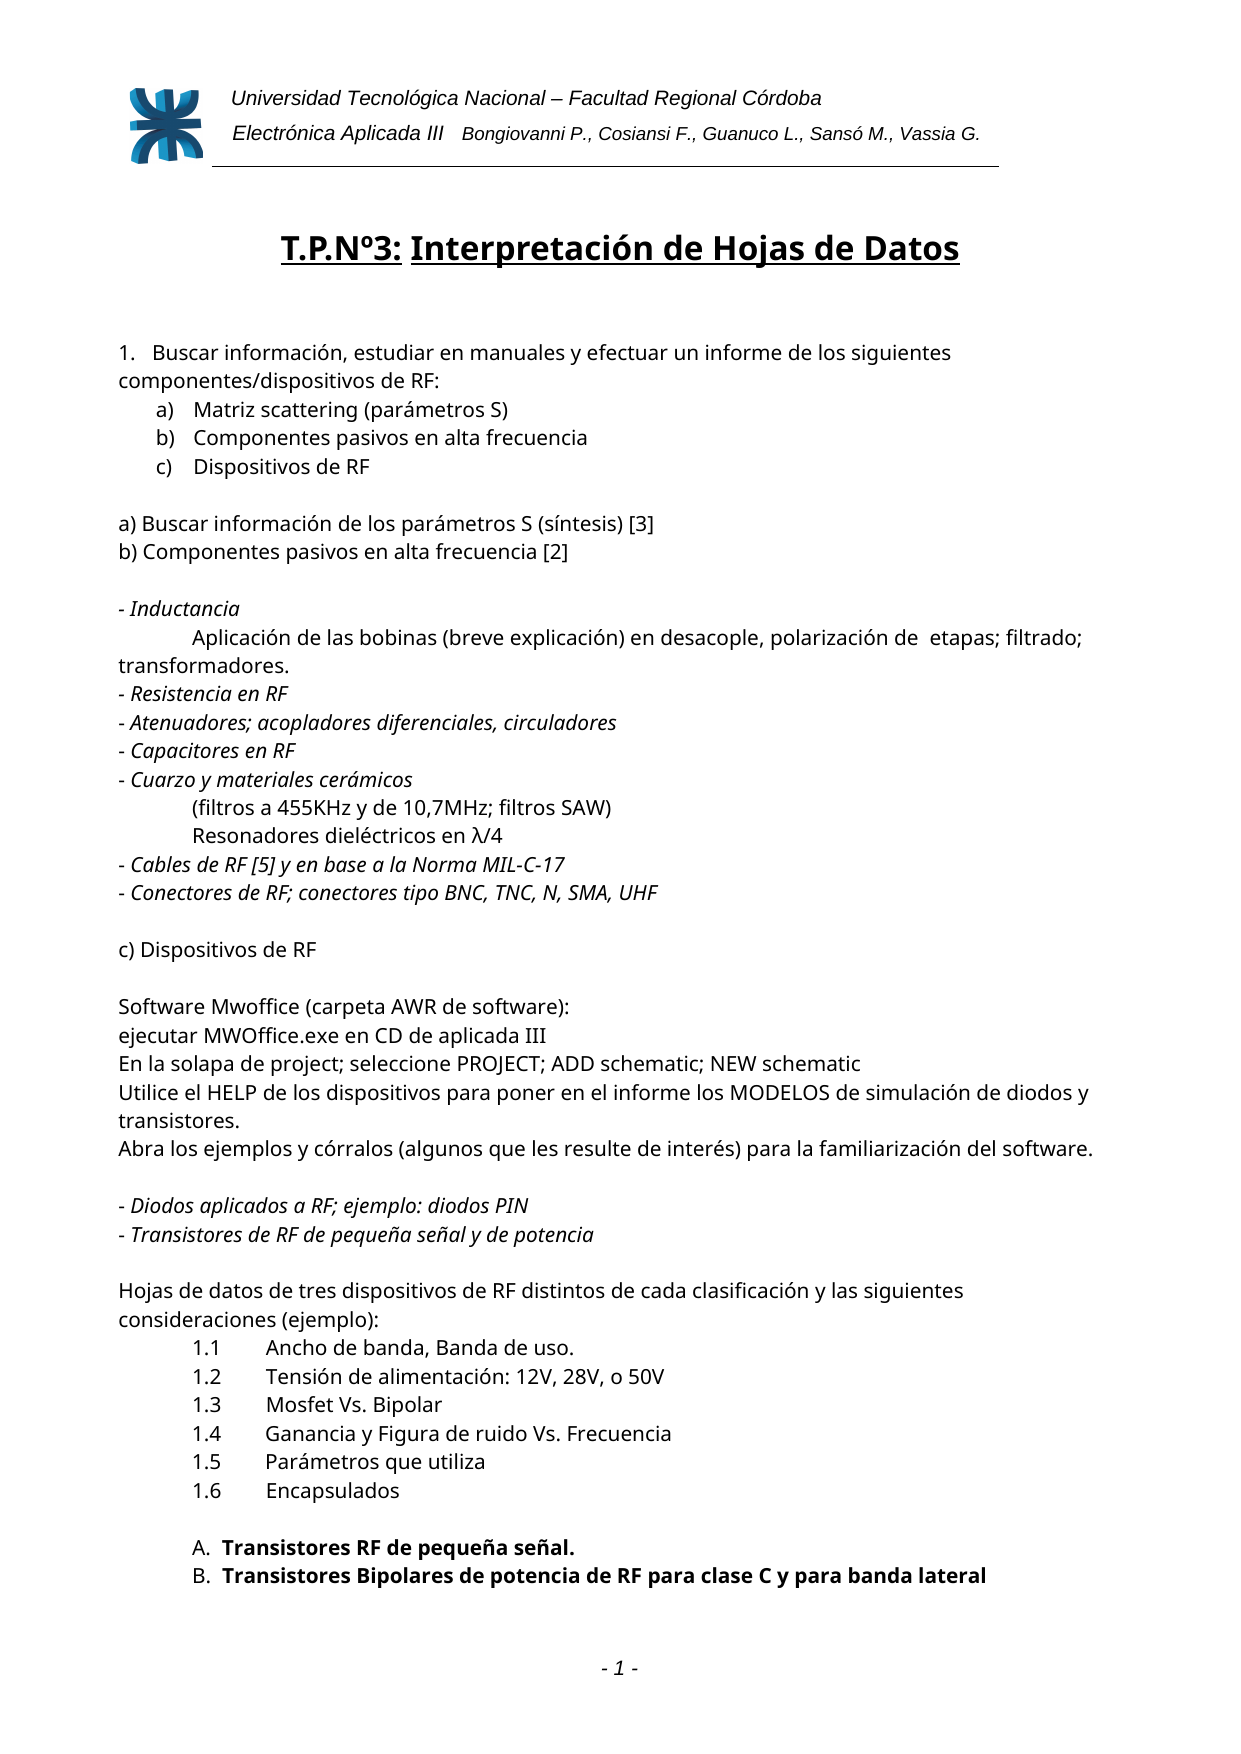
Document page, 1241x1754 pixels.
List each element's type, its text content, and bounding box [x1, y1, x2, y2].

list Ganancia y Figura de ruido Vs. Frecuencia [192, 1419, 1122, 1447]
text T.P.Nº3: Interpretación de Hojas de Datos [118, 225, 1122, 270]
text ejecutar MWOffice.exe en CD de aplicada III [118, 1021, 1122, 1049]
text A. Transistores RF de pequeña señal. [118, 1533, 1122, 1561]
text - Cables de RF [5] y en base a la Norma MIL-C-17 [118, 850, 1122, 878]
list Componentes pasivos en alta frecuencia [156, 423, 1122, 452]
text 1.6 Encapsulados [118, 1476, 1122, 1504]
text 1.3 Mosfet Vs. Bipolar [118, 1390, 1122, 1419]
list Dispositivos de RF [156, 452, 1122, 480]
text a) Buscar información de los parámetros S (síntesis) [3] [118, 509, 1122, 537]
list Matriz scattering (parámetros S) [156, 395, 1122, 423]
text Software Mwoffice (carpeta AWR de software): [118, 992, 1122, 1021]
text Utilice el HELP de los dispositivos para poner en el informe los MODELOS de simulación de diodos y transistores. [118, 1078, 1122, 1134]
list Parámetros que utiliza [192, 1447, 1122, 1476]
text Aplicación de las bobinas (breve explicación) en desacople, polarización de etapas; filtrado; transformadores. [118, 623, 1122, 679]
text Abra los ejemplos y córralos (algunos que les resulte de interés) para la familiarización del software. [118, 1134, 1122, 1163]
subtitle - Resistencia en RF [118, 679, 1122, 708]
text B. Transistores Bipolares de potencia de RF para clase C y para banda lateral [118, 1561, 1122, 1589]
text En la solapa de project; seleccione PROJECT; ADD schematic; NEW schematic [118, 1049, 1122, 1078]
text - Conectores de RF; conectores tipo BNC, TNC, N, SMA, UHF [118, 878, 1122, 907]
text 1.2 Tensión de alimentación: 12V, 28V, o 50V [118, 1362, 1122, 1390]
text - Atenuadores; acopladores diferenciales, circuladores [118, 708, 1122, 736]
text 1.1 Ancho de banda, Banda de uso. [118, 1333, 1122, 1362]
text - Transistores de RF de pequeña señal y de potencia [118, 1220, 1122, 1248]
text - Capacitores en RF [118, 736, 1122, 765]
text Hojas de datos de tres dispositivos de RF distintos de cada clasificación y las siguientes consideraciones (ejemplo): [118, 1277, 1122, 1333]
text b) Componentes pasivos en alta frecuencia [2] [118, 537, 1122, 566]
picture [129, 88, 203, 164]
text - Cuarzo y materiales cerámicos [118, 765, 1122, 793]
text - Diodos aplicados a RF; ejemplo: diodos PIN [118, 1191, 1122, 1220]
text c) Dispositivos de RF [118, 935, 1122, 964]
subtitle - Inductancia [118, 594, 1122, 623]
text Resonadores dieléctricos en λ/4 [118, 822, 1122, 850]
text 1. Buscar información, estudiar en manuales y efectuar un informe de los siguientes componentes/dispositivos de RF: [118, 338, 1122, 395]
text (filtros a 455KHz y de 10,7MHz; filtros SAW) [118, 793, 1122, 822]
